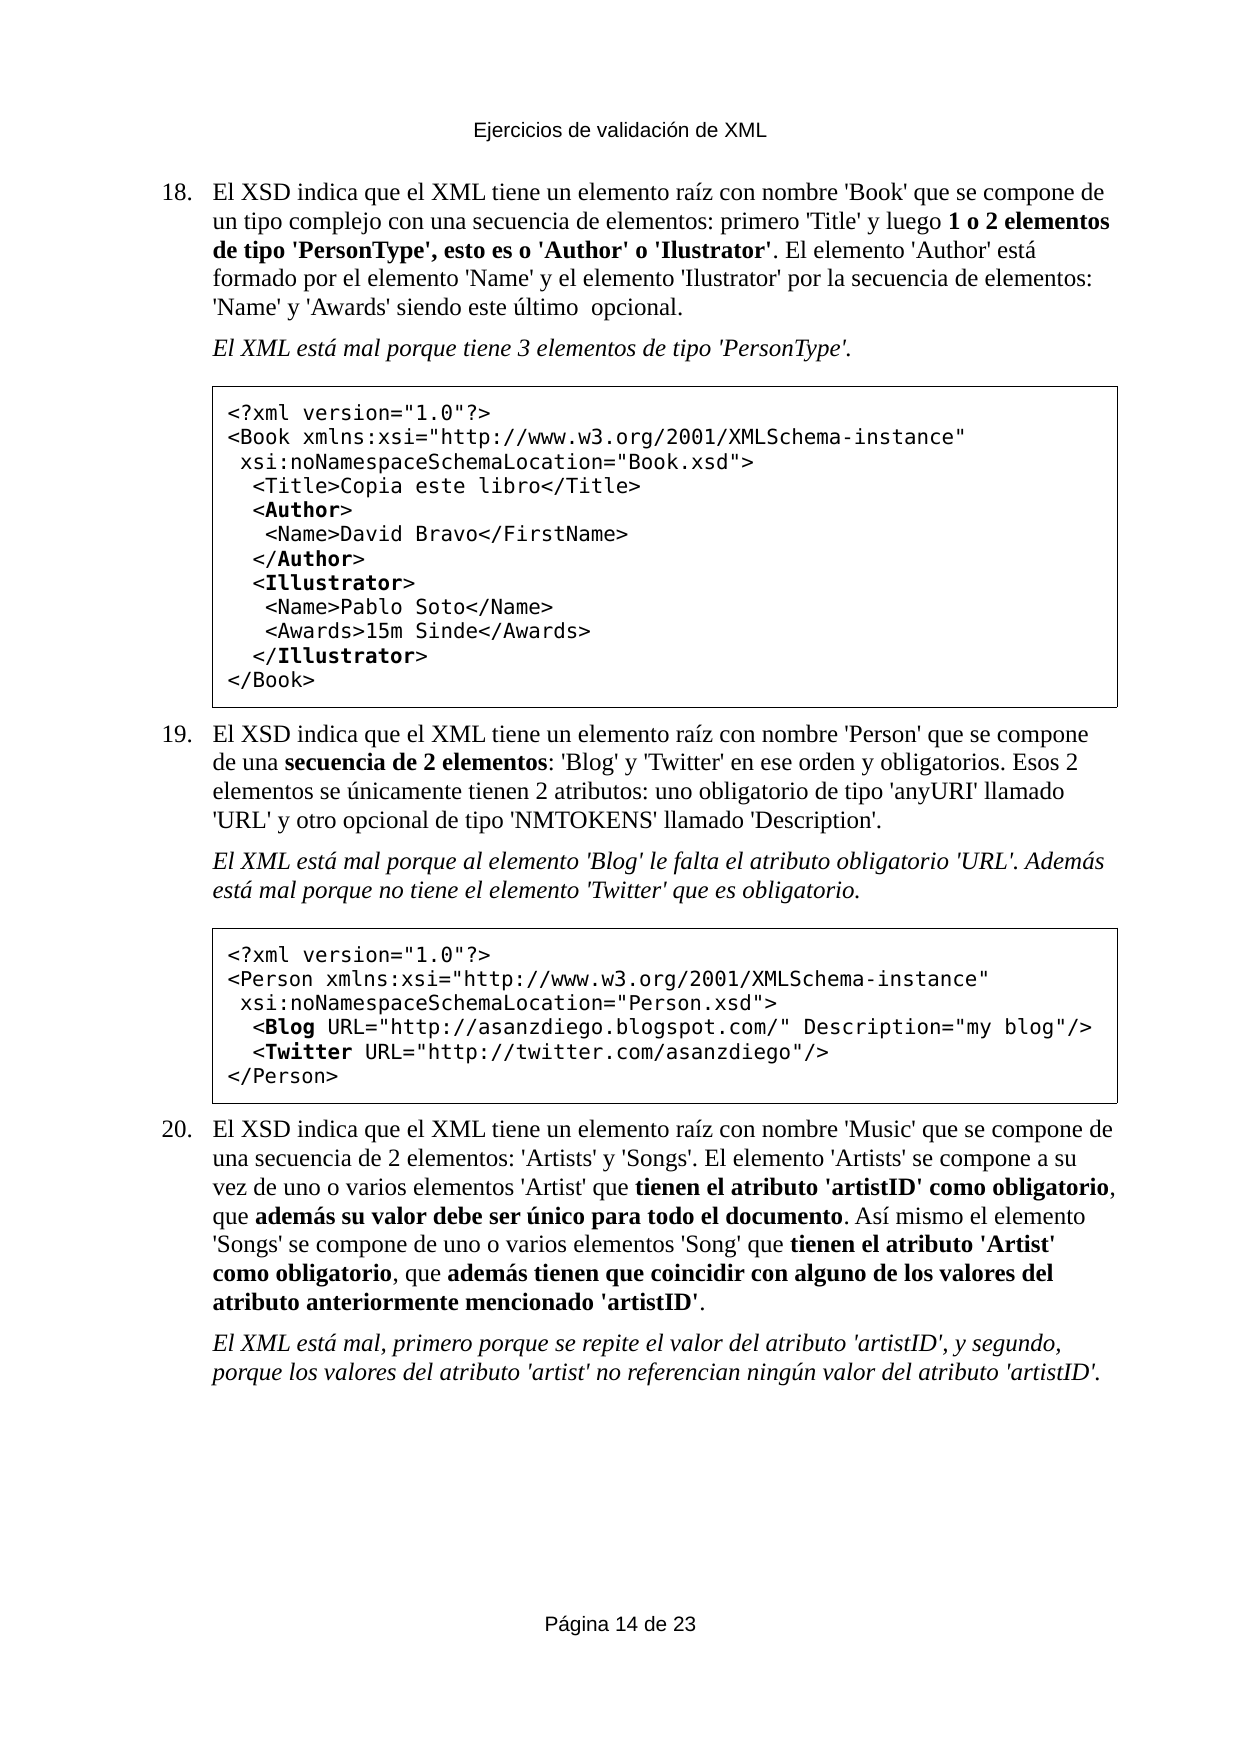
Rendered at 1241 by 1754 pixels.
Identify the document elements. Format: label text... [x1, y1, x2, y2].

table_cell El XSD indica que el XML tiene un elemento raíz con nombre 'Book' que se compone de un tipo complejo con una secuencia de elementos: primero 'Title' y luego 1 o 2 elementos de tipo 'PersonType', esto es o 'Author' o 'Ilustrator'. El elemento 'Author' está formado por el elemento 'Name' y el elemento 'Ilustrator' por la secuencia de elementos: 'Name' y 'Awards' siendo este último opcional. El XML está mal porque tiene 3 elementos de tipo 'PersonType'. [207, 172, 1123, 381]
table_cell [118, 713, 207, 922]
table_cell [118, 172, 207, 381]
table_cell [118, 381, 207, 713]
table_cell <?xml version="1.0"?> <Book xmlns:xsi="http://www.w3.org/2001/XMLSchema-instance" xsi:noNamespaceSchemaLocation="Book.xsd"> <Title>Copia este libro</Title> <Author> <Name>David Bravo</FirstName> </Author> <Illustrator> <Name>Pablo Soto</Name> <Awards>15m Sinde</Awards> </Illustrator> </Book> [207, 381, 1123, 713]
table_cell [118, 922, 207, 1109]
table_cell <?xml version="1.0"?> <Person xmlns:xsi="http://www.w3.org/2001/XMLSchema-instance" xsi:noNamespaceSchemaLocation="Person.xsd"> <Blog URL="http://asanzdiego.blogspot.com/" Description="my blog"/> <Twitter URL="http://twitter.com/asanzdiego"/> </Person> [207, 922, 1123, 1109]
table_cell El XSD indica que el XML tiene un elemento raíz con nombre 'Music' que se compone de una secuencia de 2 elementos: 'Artists' y 'Songs'. El elemento 'Artists' se compone a su vez de uno o varios elementos 'Artist' que tienen el atributo 'artistID' como obligatorio, que además su valor debe ser único para todo el documento. Así mismo el elemento 'Songs' se compone de uno o varios elementos 'Song' que tienen el atributo 'Artist' como obligatorio, que además tienen que coincidir con alguno de los valores del atributo anteriormente mencionado 'artistID'. El XML está mal, primero porque se repite el valor del atributo 'artistID', y segundo, porque los valores del atributo 'artist' no referencian ningún valor del atributo 'artistID'. [207, 1109, 1123, 1404]
table_cell [118, 1109, 207, 1404]
table_cell El XSD indica que el XML tiene un elemento raíz con nombre 'Person' que se compone de una secuencia de 2 elementos: 'Blog' y 'Twitter' en ese orden y obligatorios. Esos 2 elementos se únicamente tienen 2 atributos: uno obligatorio de tipo 'anyURI' llamado 'URL' y otro opcional de tipo 'NMTOKENS' llamado 'Description'. El XML está mal porque al elemento 'Blog' le falta el atributo obligatorio 'URL'. Además está mal porque no tiene el elemento 'Twitter' que es obligatorio. [207, 713, 1123, 922]
